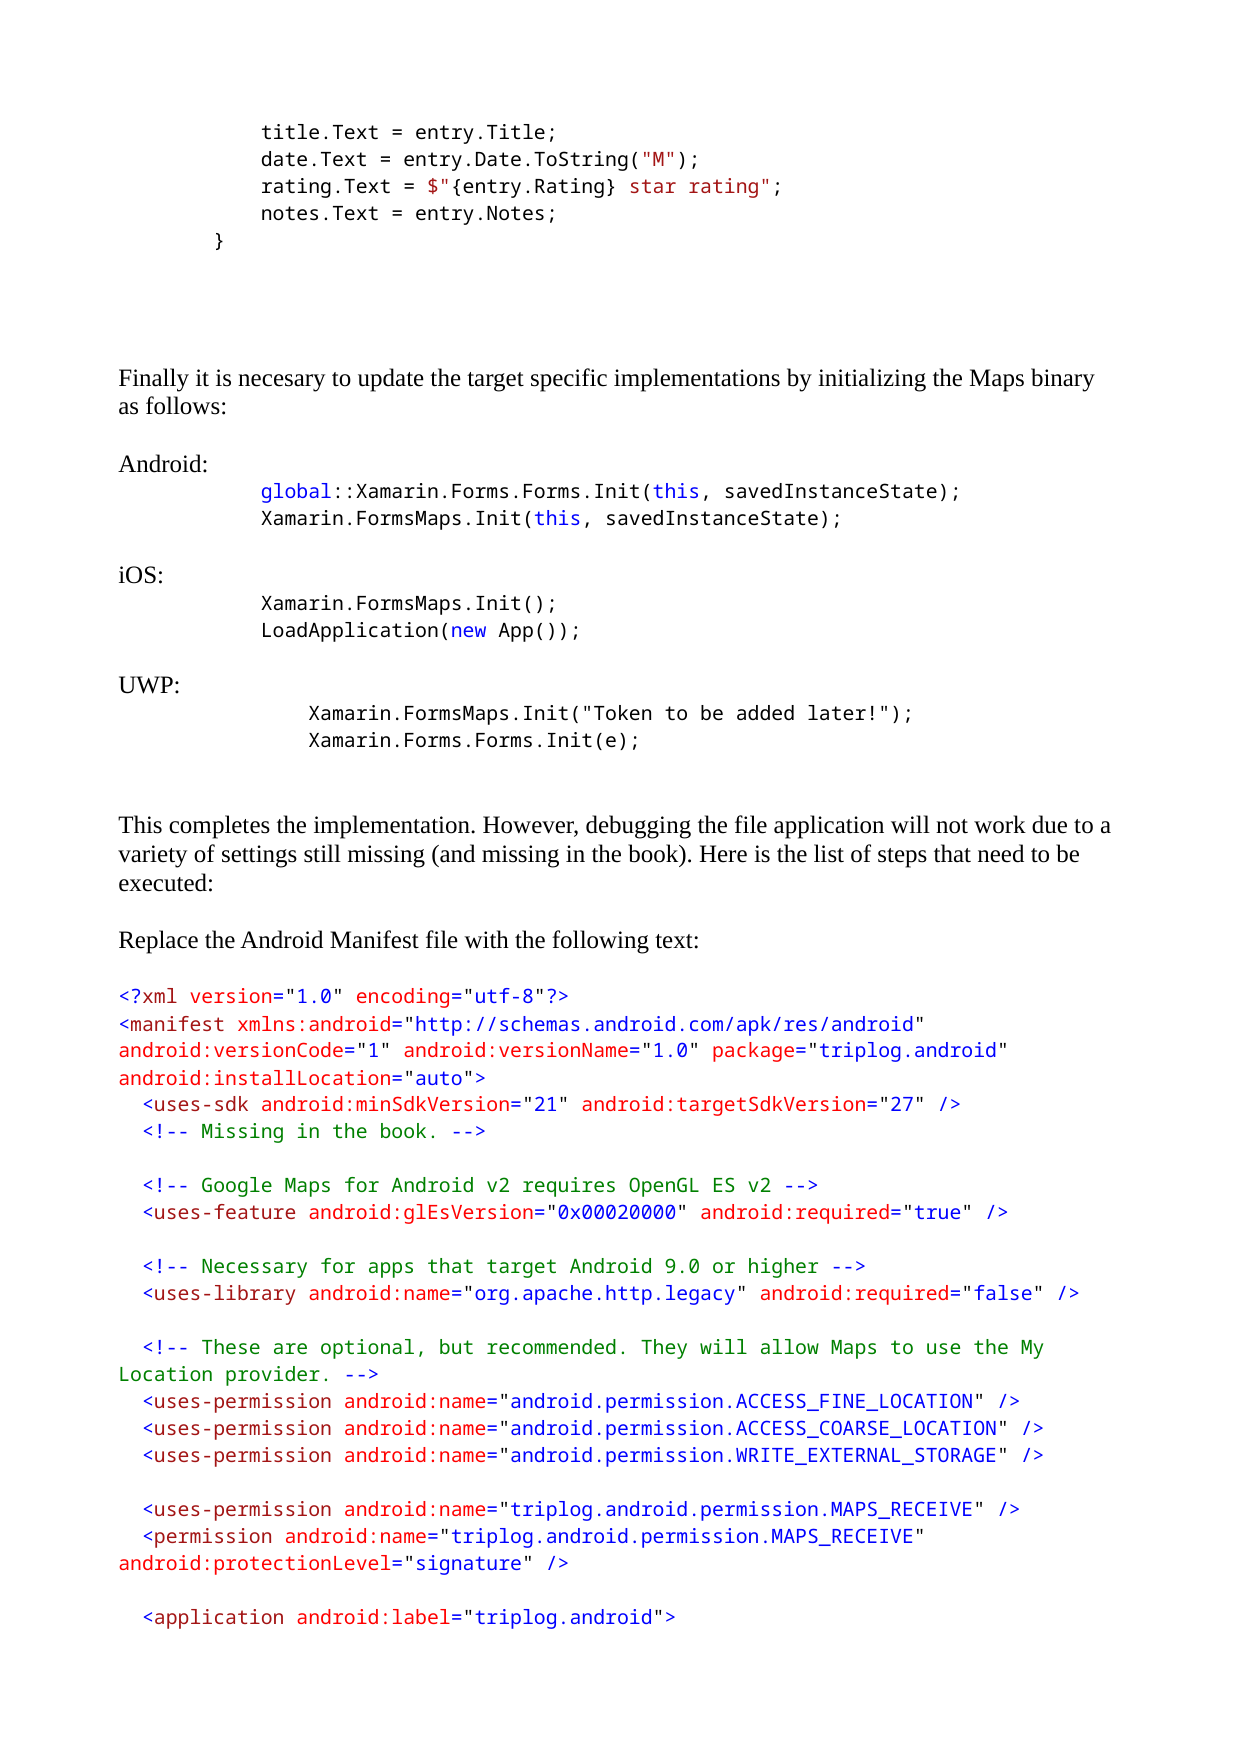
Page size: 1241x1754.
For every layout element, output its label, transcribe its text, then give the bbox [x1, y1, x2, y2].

text This completes the implementation. However, debugging the file application will not work due to a variety of settings still missing (and missing in the book). Here is the list of steps that need to be executed: [118, 810, 1122, 897]
text iOS: [118, 560, 1122, 589]
text title.Text = entry.Title; [118, 118, 1122, 145]
text <!-- Google Maps for Android v2 requires OpenGL ES v2 --> [118, 1172, 1122, 1199]
text notes.Text = entry.Notes; [118, 199, 1122, 226]
text Xamarin.FormsMaps.Init("Token to be added later!"); [118, 699, 1122, 726]
text rating.Text = $"{entry.Rating} star rating"; [118, 172, 1122, 199]
text Android: [118, 449, 1122, 478]
text <!-- These are optional, but recommended. They will allow Maps to use the My Location provider. --> [118, 1333, 1122, 1387]
text LoadApplication(new App()); [118, 616, 1122, 643]
text Xamarin.Forms.Forms.Init(e); [118, 726, 1122, 753]
text <uses-permission android:name="triplog.android.permission.MAPS_RECEIVE" /> [118, 1495, 1122, 1522]
text Xamarin.FormsMaps.Init(this, savedInstanceState); [118, 505, 1122, 532]
text Finally it is necesary to update the target specific implementations by initializing the Maps binary as follows: [118, 363, 1122, 420]
text <?xml version="1.0" encoding="utf-8"?> [118, 983, 1122, 1010]
text <uses-permission android:name="android.permission.ACCESS_COARSE_LOCATION" /> [118, 1414, 1122, 1441]
text <manifest xmlns:android="http://schemas.android.com/apk/res/android" android:versionCode="1" android:versionName="1.0" package="triplog.android" android:installLocation="auto"> [118, 1010, 1122, 1091]
text <uses-permission android:name="android.permission.ACCESS_FINE_LOCATION" /> [118, 1387, 1122, 1414]
text <uses-feature android:glEsVersion="0x00020000" android:required="true" /> [118, 1199, 1122, 1226]
text date.Text = entry.Date.ToString("M"); [118, 145, 1122, 172]
text <application android:label="triplog.android"> [118, 1603, 1122, 1630]
text UWP: [118, 670, 1122, 699]
text global::Xamarin.Forms.Forms.Init(this, savedInstanceState); [118, 478, 1122, 505]
text <uses-library android:name="org.apache.http.legacy" android:required="false" /> [118, 1279, 1122, 1307]
text <!-- Missing in the book. --> [118, 1118, 1122, 1145]
text <uses-sdk android:minSdkVersion="21" android:targetSdkVersion="27" /> [118, 1091, 1122, 1118]
text <permission android:name="triplog.android.permission.MAPS_RECEIVE" android:protectionLevel="signature" /> [118, 1522, 1122, 1576]
text <uses-permission android:name="android.permission.WRITE_EXTERNAL_STORAGE" /> [118, 1441, 1122, 1468]
text Xamarin.FormsMaps.Init(); [118, 589, 1122, 616]
text Replace the Android Manifest file with the following text: [118, 925, 1122, 954]
text <!-- Necessary for apps that target Android 9.0 or higher --> [118, 1253, 1122, 1279]
text } [118, 226, 1122, 253]
